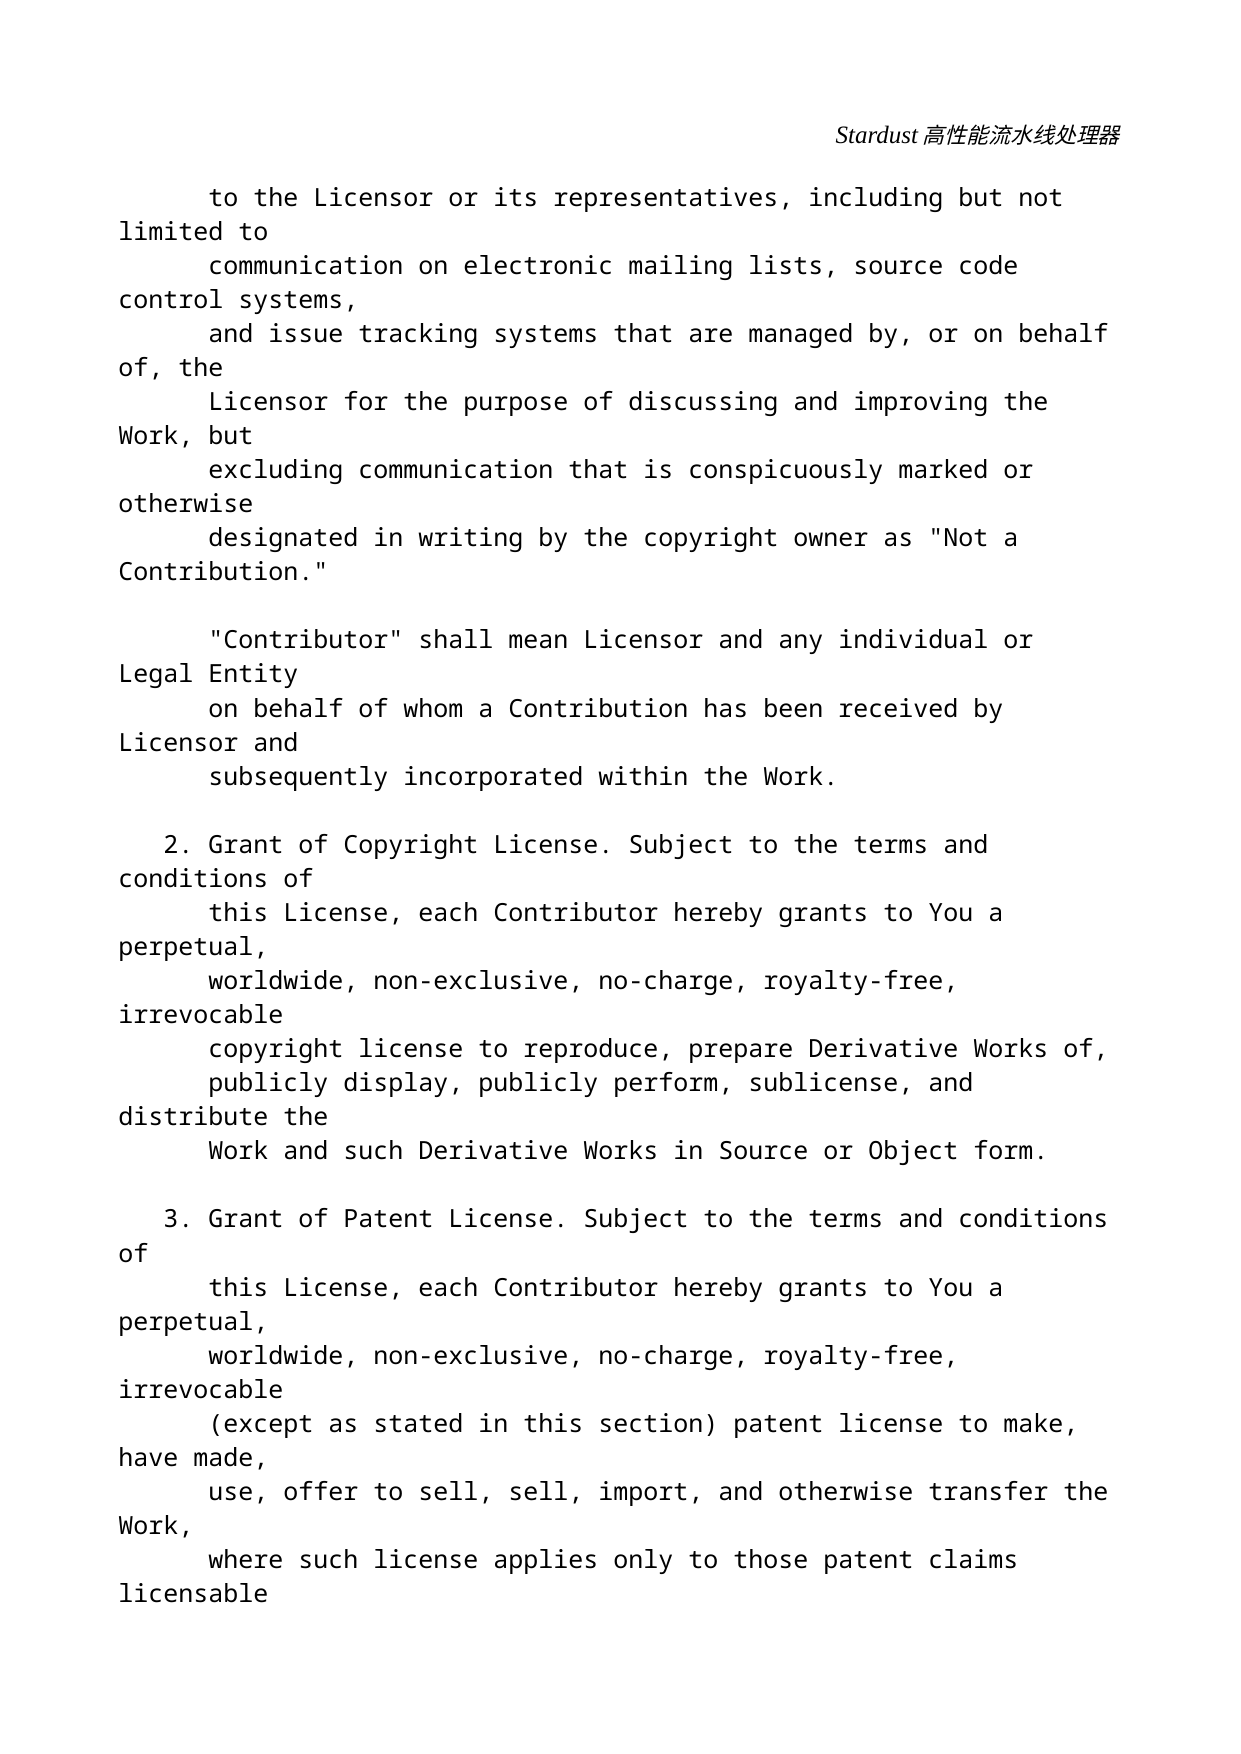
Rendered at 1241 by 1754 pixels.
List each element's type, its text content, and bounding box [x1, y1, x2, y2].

text worldwide, non-exclusive, no-charge, royalty-free, irrevocable [118, 1337, 1122, 1406]
text this License, each Contributor hereby grants to You a perpetual, [118, 1269, 1122, 1337]
text subsequently incorporated within the Work. [118, 758, 1122, 792]
text use, offer to sell, sell, import, and otherwise transfer the Work, [118, 1474, 1122, 1542]
text publicly display, publicly perform, sublicense, and distribute the [118, 1065, 1122, 1133]
text worldwide, non-exclusive, no-charge, royalty-free, irrevocable [118, 963, 1122, 1031]
text where such license applies only to those patent claims licensable [118, 1542, 1122, 1610]
text and issue tracking systems that are managed by, or on behalf of, the [118, 316, 1122, 384]
text designated in writing by the copyright owner as "Not a Contribution." [118, 520, 1122, 588]
text to the Licensor or its representatives, including but not limited to [118, 179, 1122, 247]
text this License, each Contributor hereby grants to You a perpetual, [118, 894, 1122, 963]
text on behalf of whom a Contribution has been received by Licensor and [118, 690, 1122, 758]
text Work and such Derivative Works in Source or Object form. [118, 1133, 1122, 1167]
text "Contributor" shall mean Licensor and any individual or Legal Entity [118, 622, 1122, 690]
text Licensor for the purpose of discussing and improving the Work, but [118, 384, 1122, 452]
text 3. Grant of Patent License. Subject to the terms and conditions of [118, 1201, 1122, 1269]
text copyright license to reproduce, prepare Derivative Works of, [118, 1031, 1122, 1065]
text excluding communication that is conspicuously marked or otherwise [118, 452, 1122, 520]
text 2. Grant of Copyright License. Subject to the terms and conditions of [118, 826, 1122, 894]
text communication on electronic mailing lists, source code control systems, [118, 247, 1122, 316]
text (except as stated in this section) patent license to make, have made, [118, 1406, 1122, 1474]
